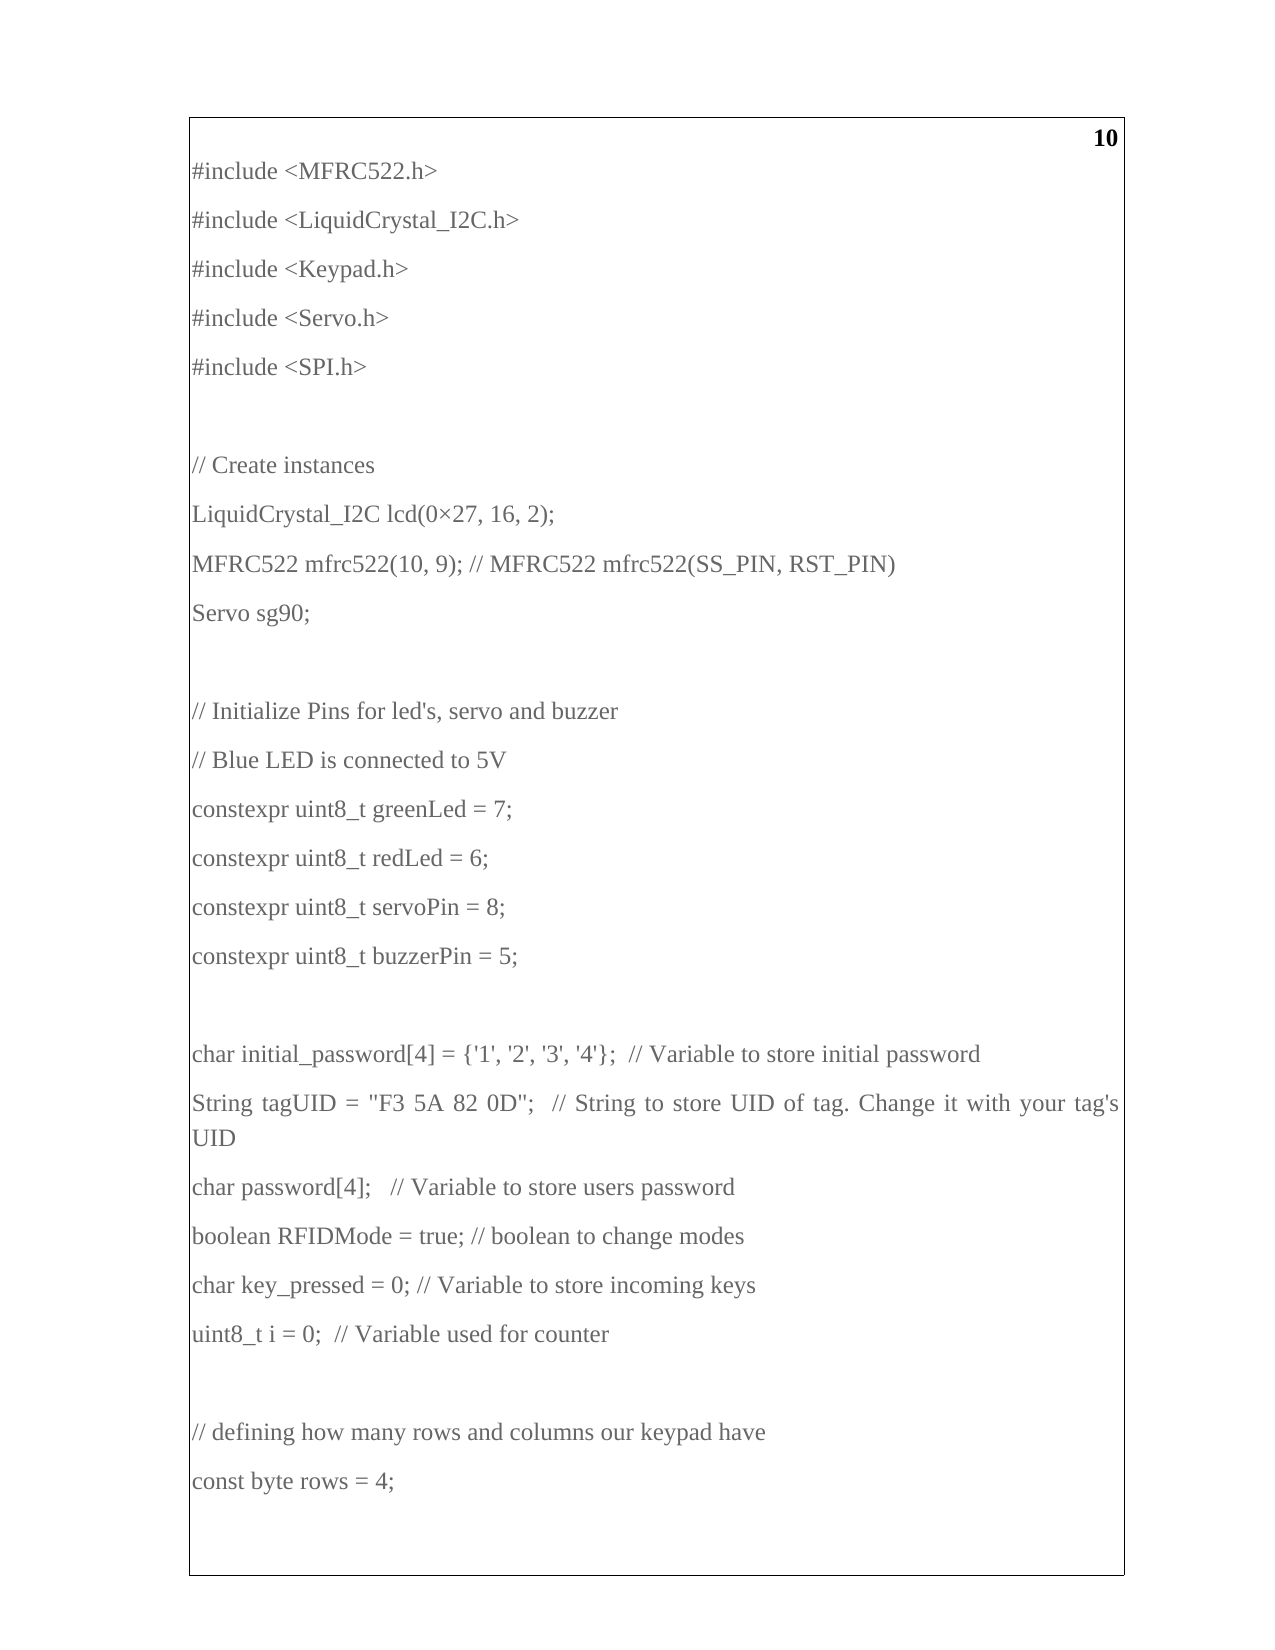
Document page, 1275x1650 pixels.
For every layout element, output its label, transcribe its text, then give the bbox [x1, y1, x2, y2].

text MFRC522 mfrc522(10, 9); // MFRC522 mfrc522(SS_PIN, RST_PIN) [192, 549, 1121, 577]
text char password[4]; // Variable to store users password [192, 1172, 1121, 1201]
text constexpr uint8_t servoPin = 8; [192, 892, 1121, 921]
text constexpr uint8_t greenLed = 7; [192, 794, 1121, 823]
text char initial_password[4] = {'1', '2', '3', '4'}; // Variable to store initial password [192, 1039, 1121, 1068]
text uint8_t i = 0; // Variable used for counter [192, 1319, 1121, 1348]
text Servo sg90; [192, 598, 1121, 626]
text char key_pressed = 0; // Variable to store incoming keys [192, 1270, 1121, 1299]
text const byte rows = 4; [192, 1466, 1121, 1495]
text #include <Keypad.h> [192, 254, 1121, 283]
text constexpr uint8_t buzzerPin = 5; [192, 941, 1121, 970]
text #include <MFRC522.h> [192, 156, 1121, 185]
text LiquidCrystal_I2C lcd(0×27, 16, 2); [192, 499, 1121, 528]
text boolean RFIDMode = true; // boolean to change modes [192, 1221, 1121, 1250]
text #include <LiquidCrystal_I2C.h> [192, 205, 1121, 234]
text // Initialize Pins for led's, servo and buzzer [192, 696, 1121, 724]
text // defining how many rows and columns our keypad have [192, 1417, 1121, 1446]
text #include <Servo.h> [192, 303, 1121, 332]
text String tagUID = "F3 5A 82 0D"; // String to store UID of tag. Change it with your tag's UID [192, 1088, 1121, 1152]
text // Create instances [192, 451, 1121, 479]
text constexpr uint8_t redLed = 6; [192, 843, 1121, 872]
text // Blue LED is connected to 5V [192, 745, 1121, 774]
text #include <SPI.h> [192, 352, 1121, 381]
